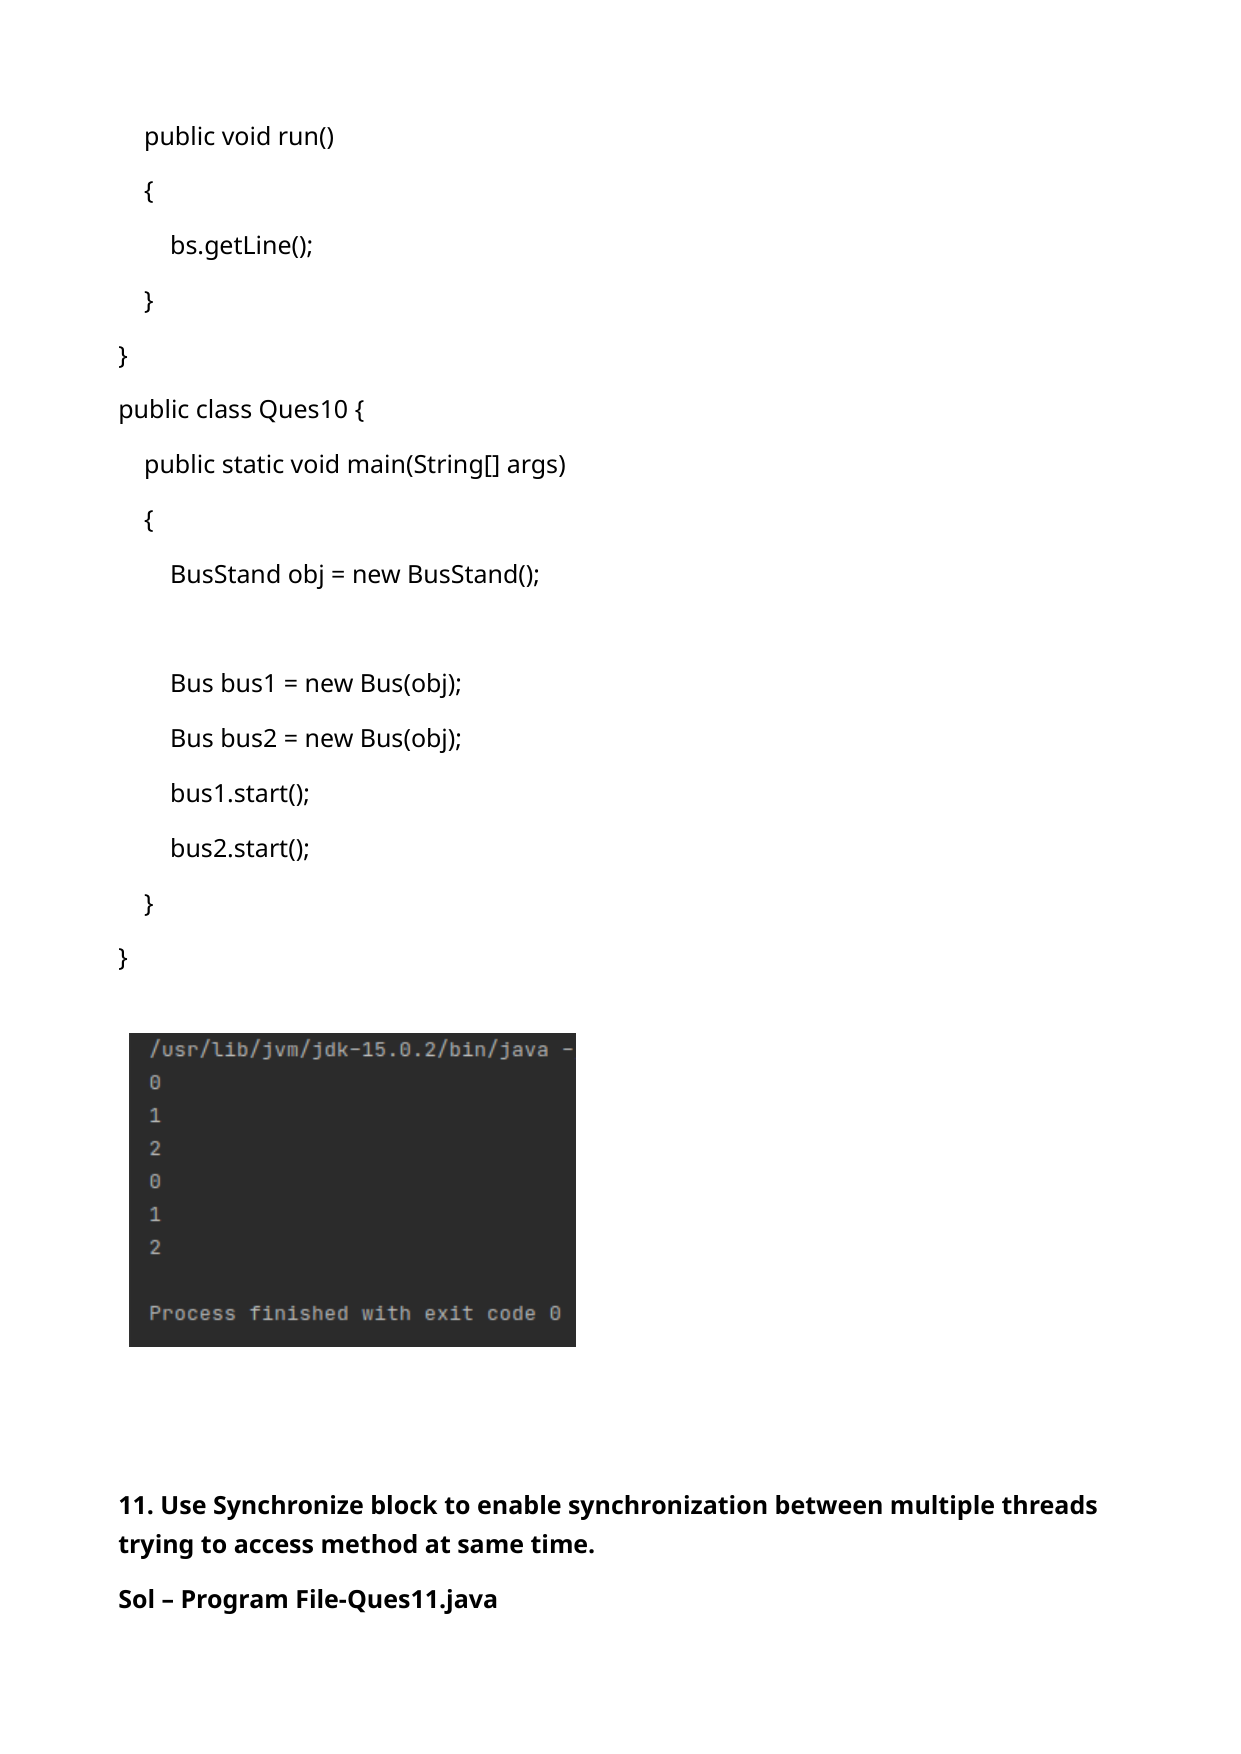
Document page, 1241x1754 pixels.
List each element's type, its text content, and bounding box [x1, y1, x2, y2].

text Bus bus1 = new Bus(obj); [118, 666, 1122, 700]
text } [118, 337, 1122, 371]
text Sol – Program File-Ques11.java [118, 1582, 1122, 1616]
text { [118, 502, 1122, 536]
text public void run() [118, 118, 1122, 152]
text } [118, 885, 1122, 919]
text { [118, 173, 1122, 207]
text bs.getLine(); [118, 228, 1122, 262]
text Bus bus2 = new Bus(obj); [118, 721, 1122, 755]
text bus2.start(); [118, 830, 1122, 864]
text } [118, 940, 1122, 974]
text bus1.start(); [118, 776, 1122, 810]
text BusStand obj = new BusStand(); [118, 556, 1122, 591]
text public class Ques10 { [118, 392, 1122, 426]
text } [118, 282, 1122, 317]
text 11. Use Synchronize block to enable synchronization between multiple threads trying to access method at same time. [118, 1488, 1122, 1561]
picture [129, 1033, 576, 1347]
text public static void main(String[] args) [118, 447, 1122, 481]
